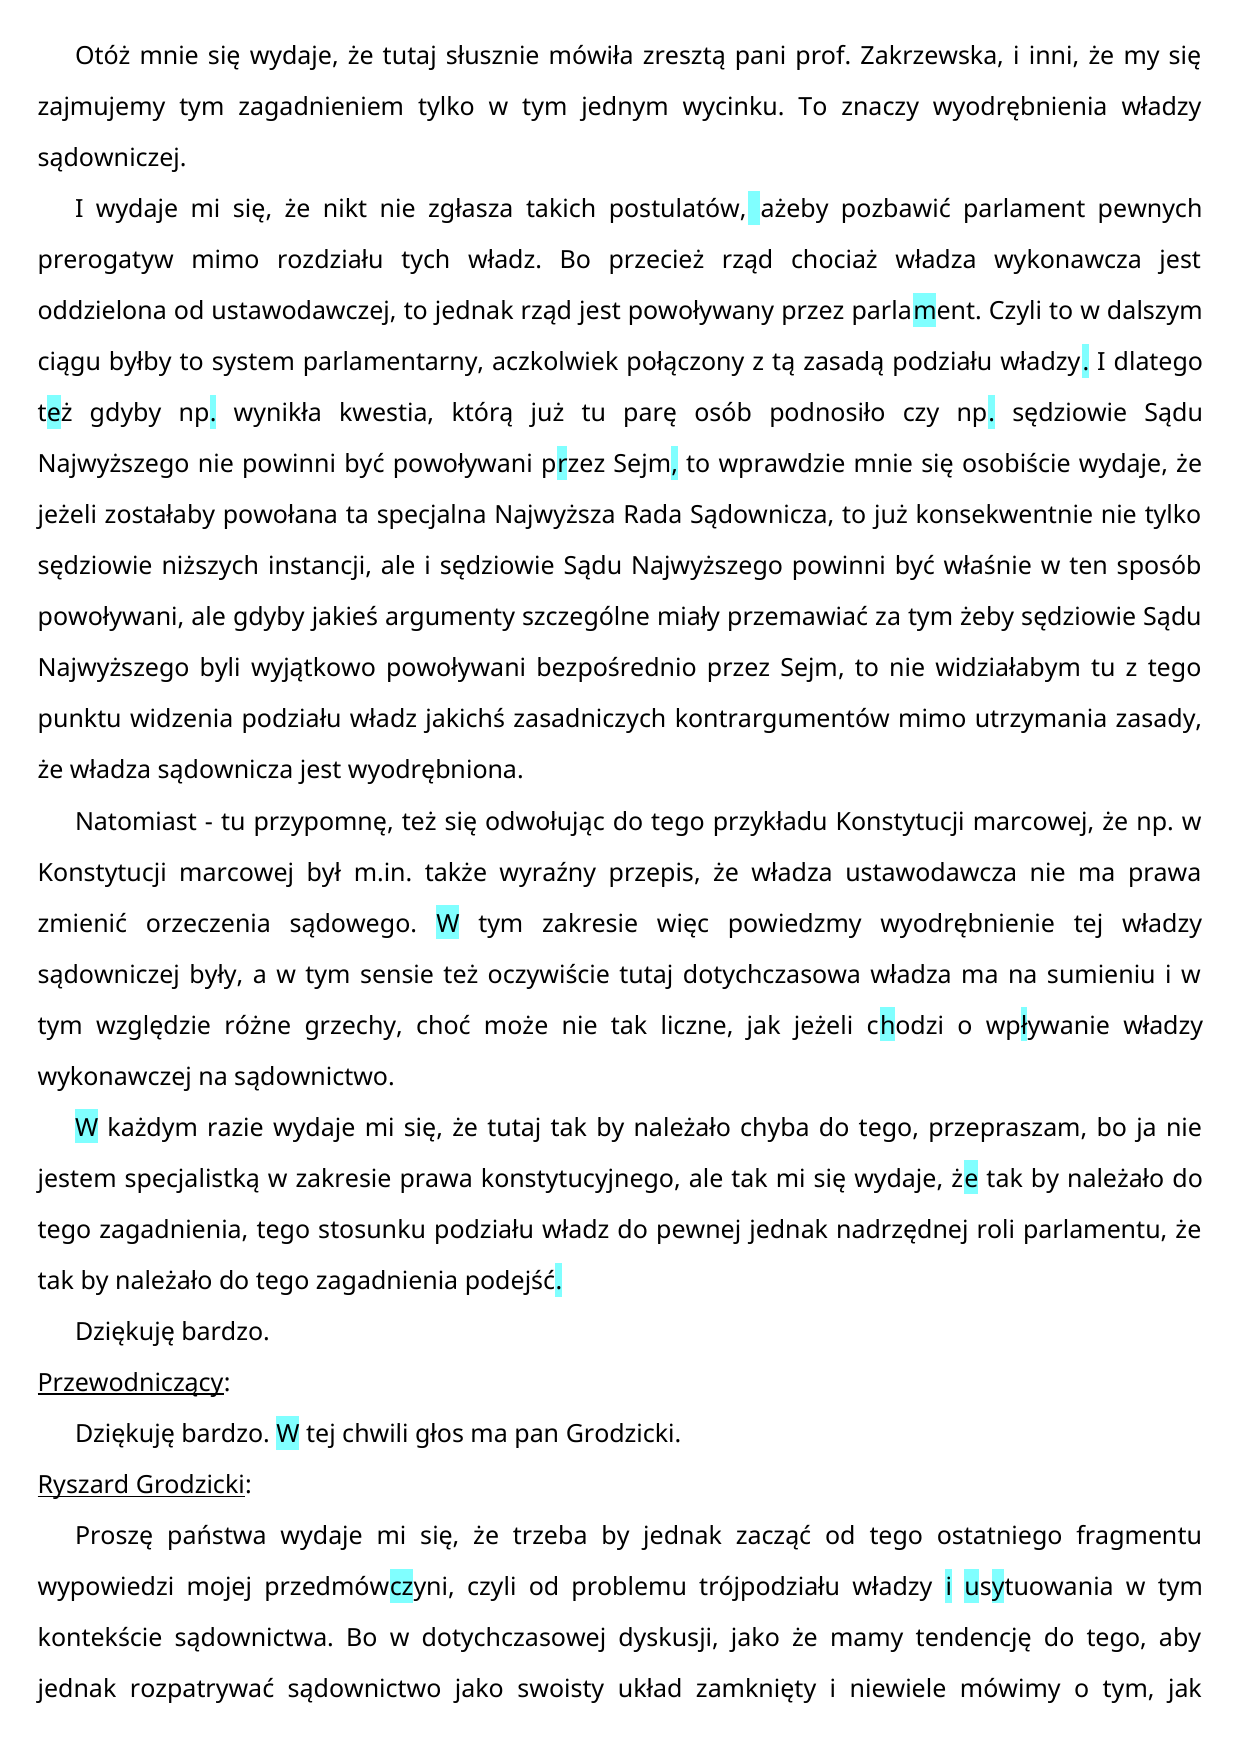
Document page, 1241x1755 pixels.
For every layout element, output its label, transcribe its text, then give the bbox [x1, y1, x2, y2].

text I wydaje mi się, że nikt nie zgłasza takich postulatów, ażeby pozbawić parlament pewnych prerogatyw mimo rozdziału tych władz. Bo przecież rząd chociaż władza wykonawcza jest oddzielona od ustawodawczej, to jednak rząd jest powoływany przez parlament. Czyli to w dalszym ciągu byłby to system parlamentarny, aczkolwiek połączony z tą zasadą podziału władzy. I dlatego też gdyby np. wynikła kwestia, którą już tu parę osób podnosiło czy np. sędziowie Sądu Najwyższego nie powinni być powoływani przez Sejm, to wprawdzie mnie się osobiście wydaje, że jeżeli zostałaby powołana ta specjalna Najwyższa Rada Sądownicza, to już konsekwentnie nie tylko sędziowie niższych instancji, ale i sędziowie Sądu Najwyższego powinni być właśnie w ten sposób powoływani, ale gdyby jakieś argumenty szczególne miały przemawiać za tym żeby sędziowie Sądu Najwyższego byli wyjątkowo powoływani bezpośrednio przez Sejm, to nie widziałabym tu z tego punktu widzenia podziału władz jakichś zasadniczych kontrargumentów mimo utrzymania zasady, że władza sądownicza jest wyodrębniona. [37, 191, 1203, 786]
text Dziękuję bardzo. W tej chwili głos ma pan Grodzicki. [37, 1416, 1203, 1450]
text Natomiast - tu przypomnę, też się odwołując do tego przykładu Konstytucji marcowej, że np. w Konstytucji marcowej był m.in. także wyraźny przepis, że władza ustawodawcza nie ma prawa zmienić orzeczenia sądowego. W tym zakresie więc powiedzmy wyodrębnienie tej władzy sądowniczej były, a w tym sensie też oczywiście tutaj dotychczasowa władza ma na sumieniu i w tym względzie różne grzechy, choć może nie tak liczne, jak jeżeli chodzi o wpływanie władzy wykonawczej na sądownictwo. [37, 803, 1203, 1092]
text Dziękuję bardzo. [37, 1313, 1203, 1348]
text Ryszard Grodzicki: [37, 1467, 1203, 1501]
text Przewodniczący: [37, 1364, 1203, 1399]
text W każdym razie wydaje mi się, że tutaj tak by należało chyba do tego, przepraszam, bo ja nie jestem specjalistką w zakresie prawa konstytucyjnego, ale tak mi się wydaje, że tak by należało do tego zagadnienia, tego stosunku podziału władz do pewnej jednak nadrzędnej roli parlamentu, że tak by należało do tego zagadnienia podejść. [37, 1109, 1203, 1297]
text Otóż mnie się wydaje, że tutaj słusznie mówiła zresztą pani prof. Zakrzewska, i inni, że my się zajmujemy tym zagadnieniem tylko w tym jednym wycinku. To znaczy wyodrębnienia władzy sądowniczej. [37, 37, 1203, 174]
text Proszę państwa wydaje mi się, że trzeba by jednak zacząć od tego ostatniego fragmentu wypowiedzi mojej przedmówczyni, czyli od problemu trójpodziału władzy i usytuowania w tym kontekście sądownictwa. Bo w dotychczasowej dyskusji, jako że mamy tendencję do tego, aby jednak rozpatrywać sądownictwo jako swoisty układ zamknięty i niewiele mówimy o tym, jak [37, 1518, 1203, 1705]
